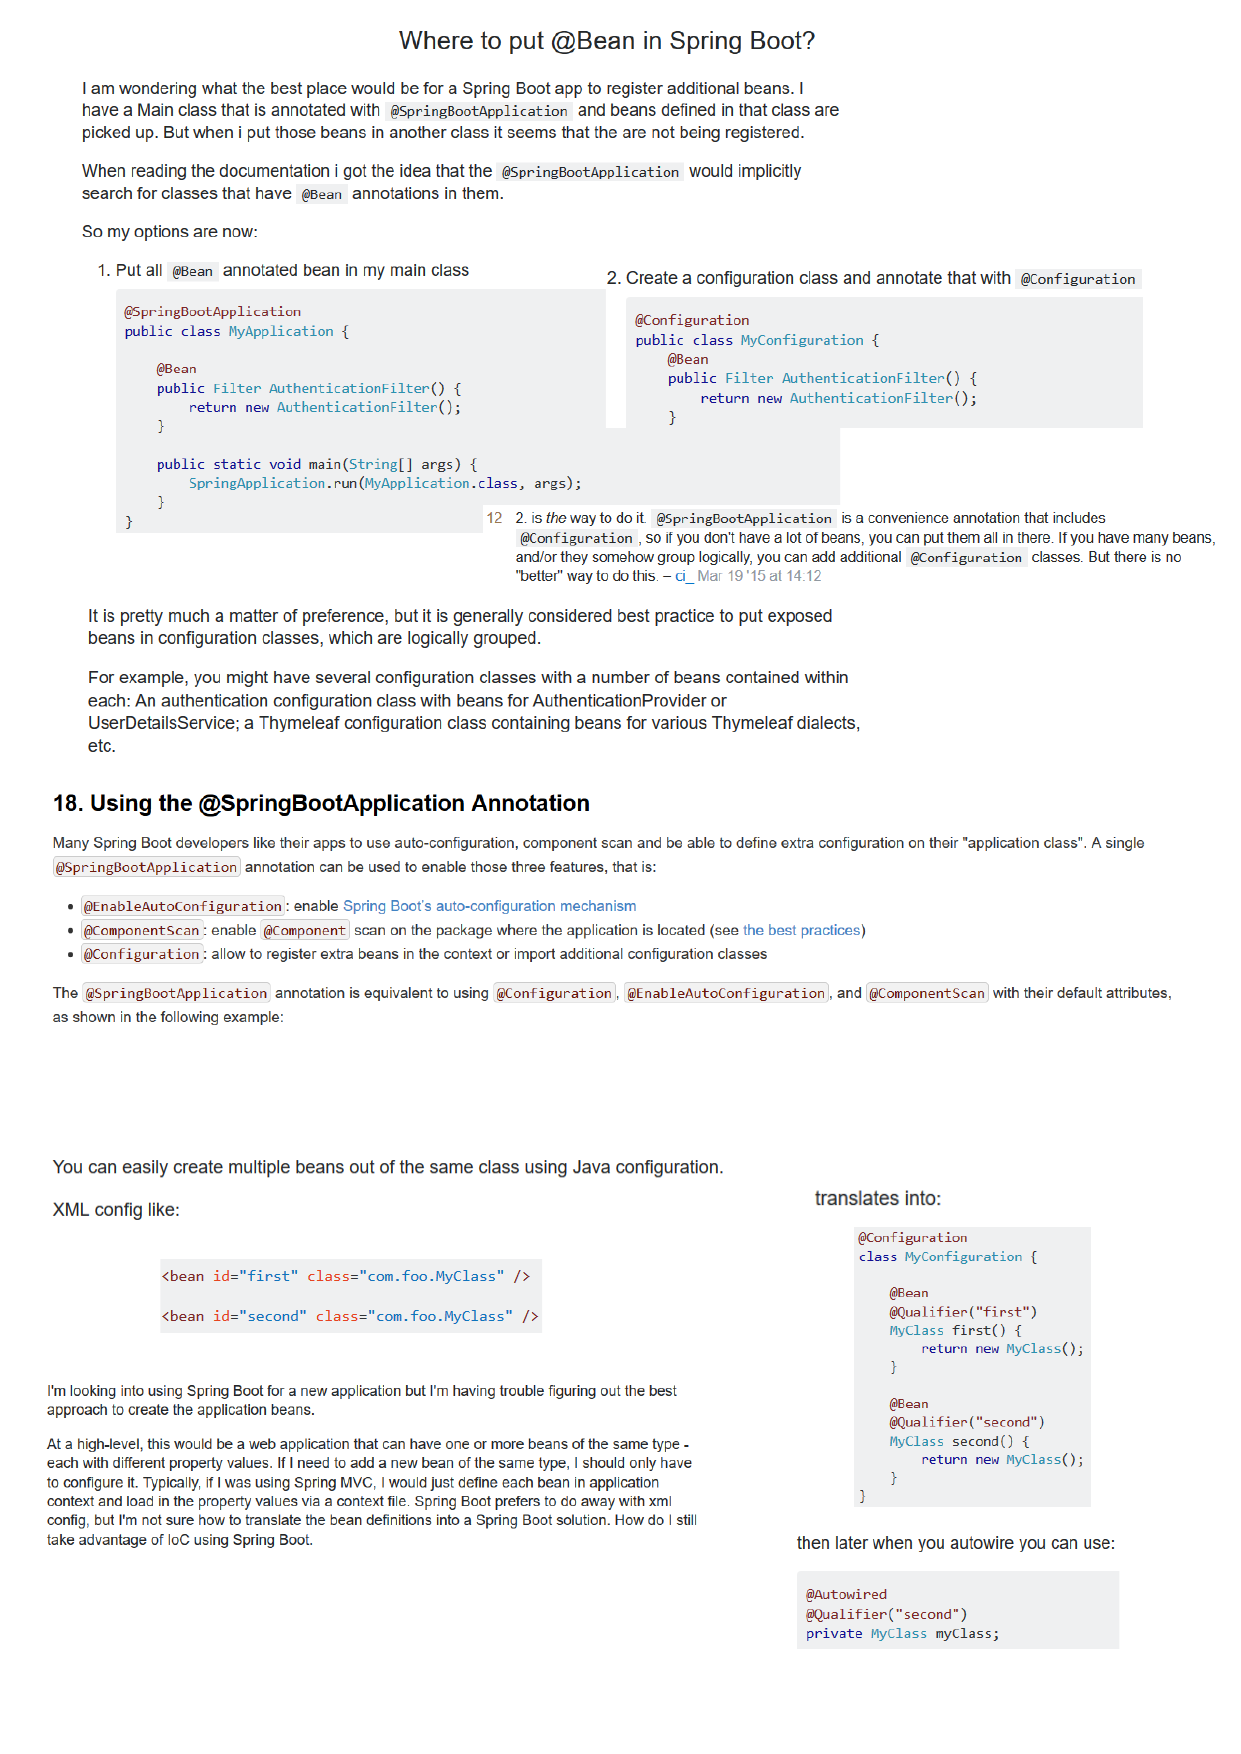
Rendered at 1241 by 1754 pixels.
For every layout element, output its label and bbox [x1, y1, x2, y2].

picture [86, 605, 862, 757]
picture [51, 791, 1174, 1028]
picture [809, 1185, 948, 1213]
picture [51, 1154, 729, 1224]
picture [45, 1380, 700, 1551]
picture [75, 75, 1218, 587]
picture [854, 1227, 1091, 1507]
picture [396, 24, 819, 57]
picture [791, 1533, 1120, 1649]
picture [160, 1259, 543, 1333]
